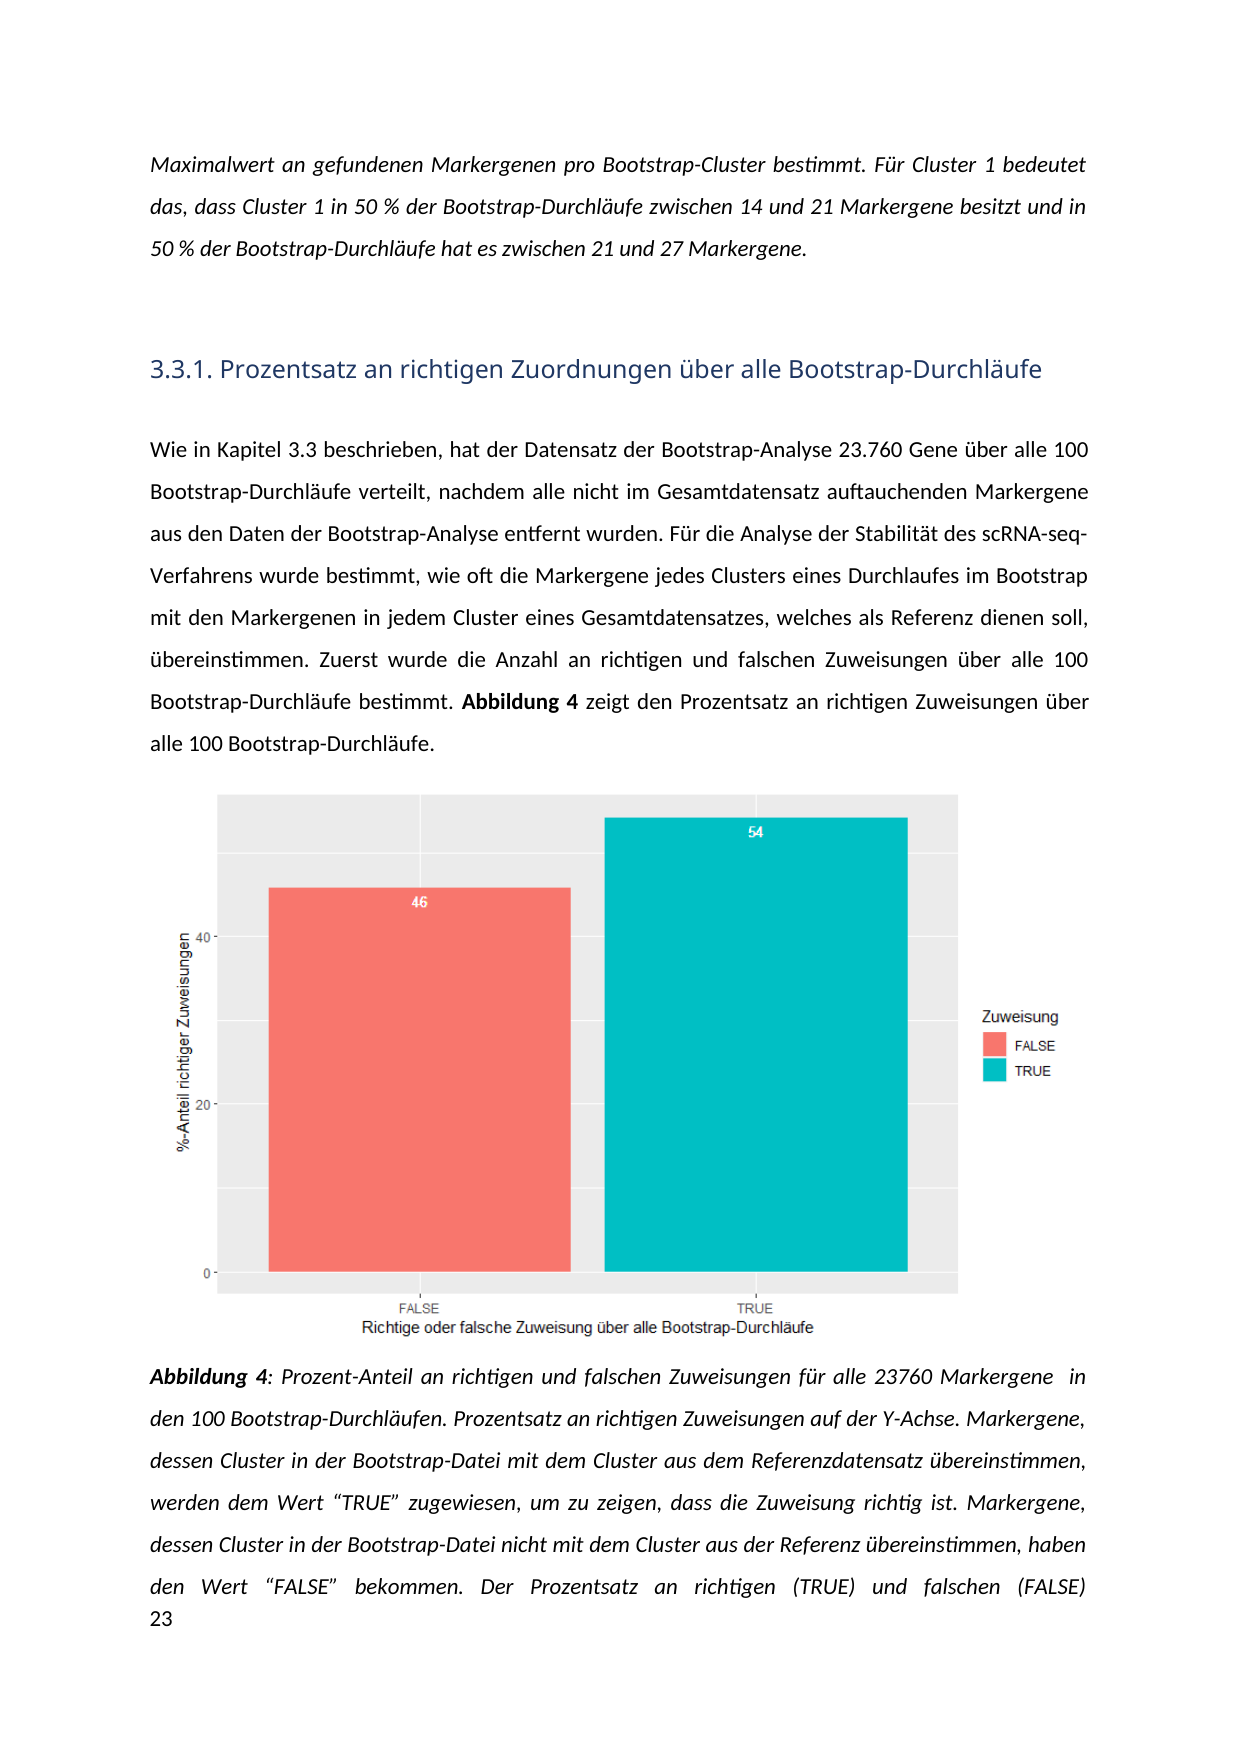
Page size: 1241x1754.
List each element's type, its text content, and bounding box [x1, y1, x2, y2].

text Abbildung 4: Prozent-Anteil an richtigen und falschen Zuweisungen für alle 23760 Markergene in den 100 Bootstrap-Durchläufen. Prozentsatz an richtigen Zuweisungen auf der Y-Achse. Markergene, dessen Cluster in der Bootstrap-Datei mit dem Cluster aus dem Referenzdatensatz übereinstimmen, werden dem Wert “TRUE” zugewiesen, um zu zeigen, dass die Zuweisung richtig ist. Markergene, dessen Cluster in der Bootstrap-Datei nicht mit dem Cluster aus der Referenz übereinstimmen, haben den Wert “FALSE” bekommen. Der Prozentsatz an richtigen (TRUE) und falschen (FALSE) [150, 1362, 1090, 1600]
text Wie in Kapitel 3.3 beschrieben, hat der Datensatz der Bootstrap-Analyse 23.760 Gene über alle 100 Bootstrap-Durchläufe verteilt, nachdem alle nicht im Gesamtdatensatz auftauchenden Markergene aus den Daten der Bootstrap-Analyse entfernt wurden. Für die Analyse der Stabilität des scRNA-seq-Verfahrens wurde bestimmt, wie oft die Markergene jedes Clusters eines Durchlaufes im Bootstrap mit den Markergenen in jedem Cluster eines Gesamtdatensatzes, welches als Referenz dienen soll, übereinstimmen. Zuerst wurde die Anzahl an richtigen und falschen Zuweisungen über alle 100 Bootstrap-Durchläufe bestimmt. Abbildung 4 zeigt den Prozentsatz an richtigen Zuweisungen über alle 100 Bootstrap-Durchläufe. [150, 435, 1090, 757]
subtitle 3.3.1. Prozentsatz an richtigen Zuordnungen über alle Bootstrap-Durchläufe [150, 352, 1090, 386]
text Maximalwert an gefundenen Markergenen pro Bootstrap-Cluster bestimmt. Für Cluster 1 bedeutet das, dass Cluster 1 in 50 % der Bootstrap-Durchläufe zwischen 14 und 21 Markergene besitzt und in 50 % der Bootstrap-Durchläufe hat es zwischen 21 und 27 Markergene. [150, 150, 1090, 262]
